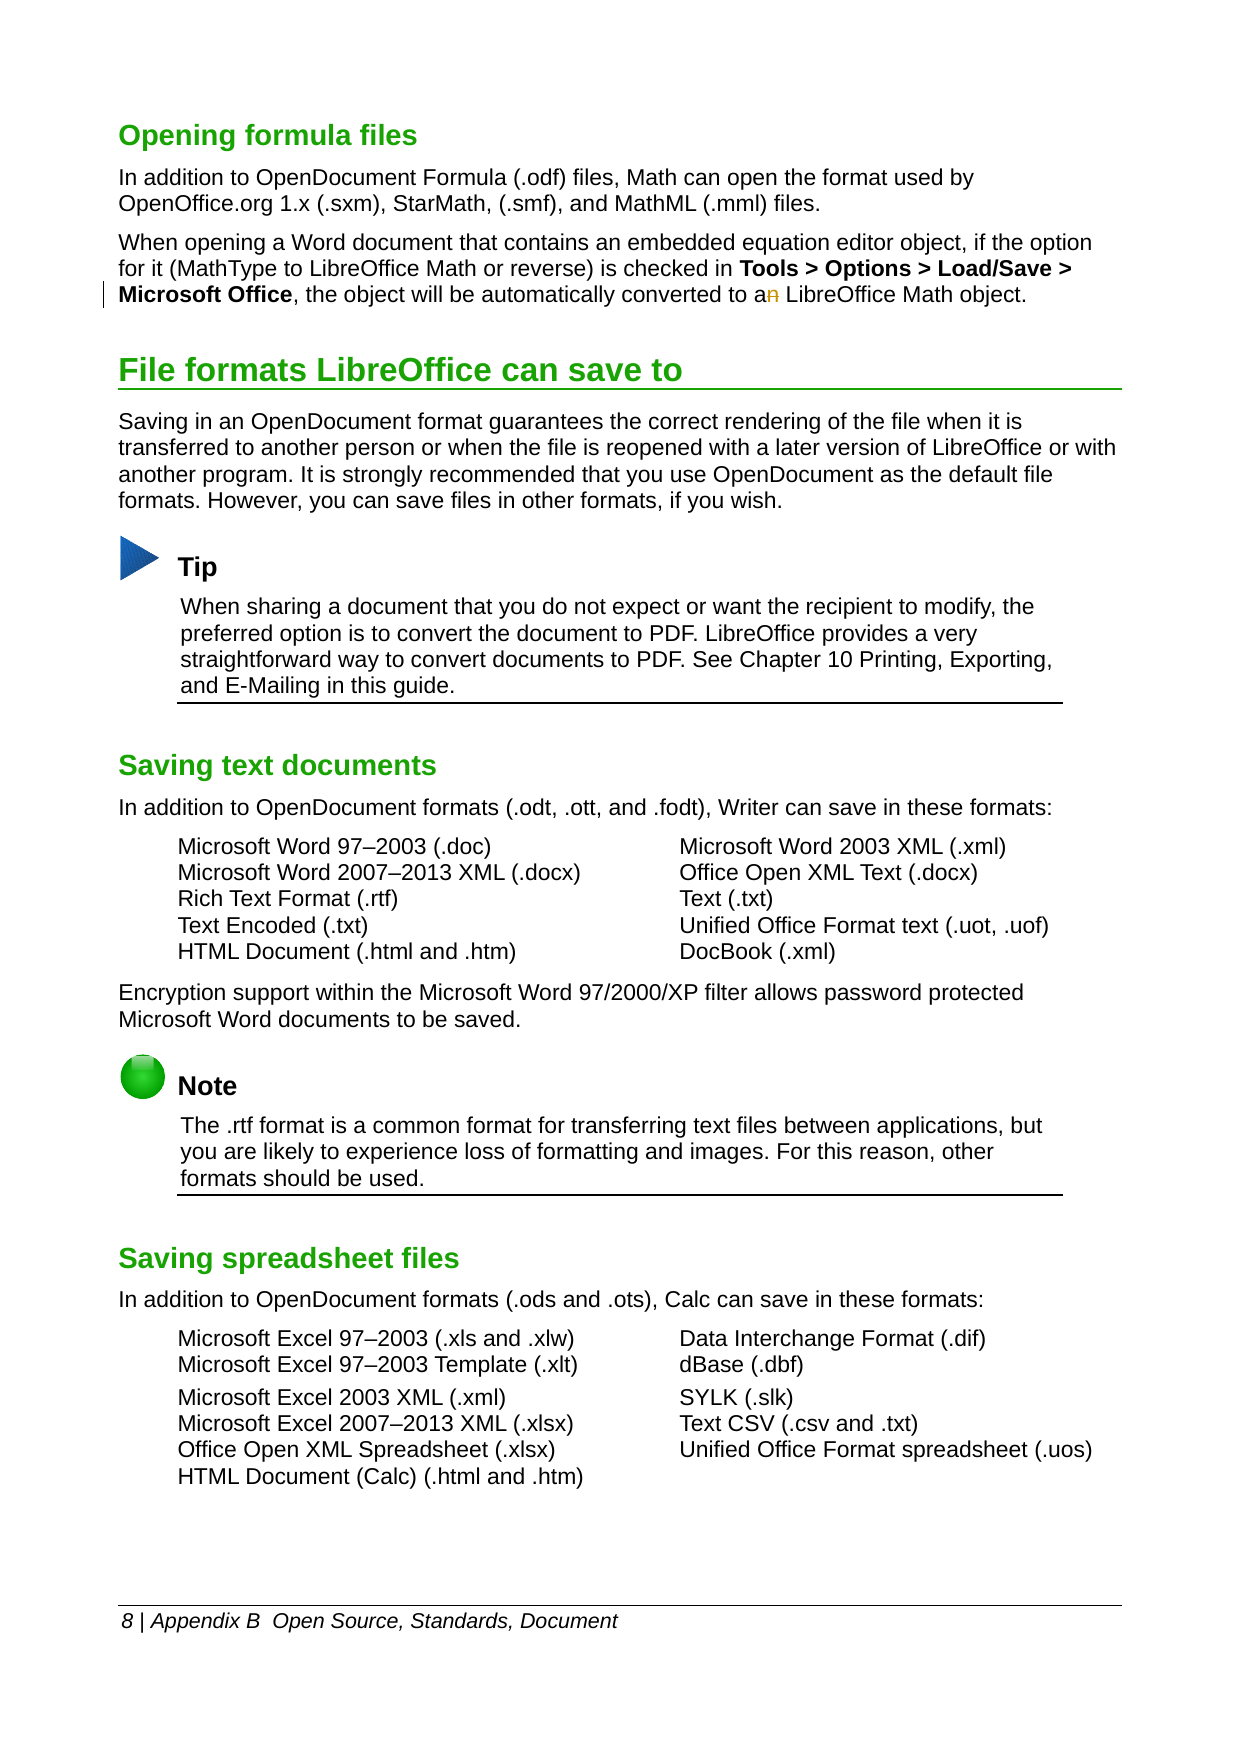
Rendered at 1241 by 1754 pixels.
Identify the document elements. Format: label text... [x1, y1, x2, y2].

table_cell SYLK (.slk) [620, 1384, 1122, 1410]
subtitle Tip [118, 533, 1122, 583]
subtitle Note [118, 1052, 1122, 1101]
text When opening a Word document that contains an embedded equation editor object, if the option for it (MathType to LibreOffice Math or reverse) is checked in Tools > Options > Load/Save > Microsoft Office, the object will be automatically converted to a LibreOffice Math object. [118, 229, 1122, 308]
table_cell HTML Document (.html and .htm) [118, 938, 620, 964]
table_cell Unified Office Format spreadsheet (.uos) [620, 1436, 1122, 1463]
subtitle Saving text documents [118, 748, 1122, 782]
list In addition to OpenDocument formats (.odt, .ott, and .fodt), Writer can save in these formats: [118, 794, 1122, 820]
table_cell Rich Text Format (.rtf) [118, 885, 620, 912]
text Encryption support within the Microsoft Word 97/2000/XP filter allows password protected Microsoft Word documents to be saved. [118, 979, 1122, 1032]
table_header Microsoft Word 2003 XML (.xml) [620, 833, 1122, 859]
table_cell Office Open XML Text (.docx) [620, 859, 1122, 885]
table_cell Microsoft Excel 2007–2013 XML (.xlsx) [118, 1410, 620, 1436]
text The .rtf format is a common format for transferring text files between applications, but you are likely to experience loss of formatting and images. For this reason, other formats should be used. [177, 1109, 1063, 1194]
table_cell Text (.txt) [620, 885, 1122, 912]
text In addition to OpenDocument Formula (.odf) files, Math can open the format used by OpenOffice.org 1.x (.sxm), StarMath, (.smf), and MathML (.mml) files. [118, 163, 1122, 216]
table_header Data Interchange Format (.dif) [620, 1325, 1122, 1351]
subtitle Opening formula files [118, 118, 1122, 152]
table_cell [620, 1463, 1122, 1491]
table_header Microsoft Word 97–2003 (.doc) [118, 833, 620, 859]
table_cell HTML Document (Calc) (.html and .htm) [118, 1463, 620, 1491]
table_cell Office Open XML Spreadsheet (.xlsx) [118, 1436, 620, 1463]
subtitle Saving spreadsheet files [118, 1241, 1122, 1274]
table_cell Microsoft Word 2007–2013 XML (.docx) [118, 859, 620, 885]
text Saving in an OpenDocument format guarantees the correct rendering of the file when it is transferred to another person or when the file is reopened with a later version of LibreOffice or with another program. It is strongly recommended that you use OpenDocument as the default file formats. However, you can save files in other formats, if you wish. [118, 408, 1122, 513]
text When sharing a document that you do not expect or want the recipient to modify, the preferred option is to convert the document to PDF. LibreOffice provides a very straightforward way to convert documents to PDF. See Chapter 10 Printing, Exporting, and E-Mailing in this guide. [177, 590, 1063, 702]
table_cell dBase (.dbf) [620, 1351, 1122, 1384]
table_cell Text Encoded (.txt) [118, 912, 620, 938]
table_cell Unified Office Format text (.uot, .uof) [620, 912, 1122, 938]
table_cell DocBook (.xml) [620, 938, 1122, 964]
table_cell Text CSV (.csv and .txt) [620, 1410, 1122, 1436]
table_header Microsoft Excel 97–2003 (.xls and .xlw) [118, 1325, 620, 1351]
list In addition to OpenDocument formats (.ods and .ots), Calc can save in these formats: [118, 1286, 1122, 1312]
table_cell Microsoft Excel 2003 XML (.xml) [118, 1384, 620, 1410]
table_cell Microsoft Excel 97–2003 Template (.xlt) [118, 1351, 620, 1384]
subtitle File formats LibreOffice can save to [118, 350, 1122, 388]
